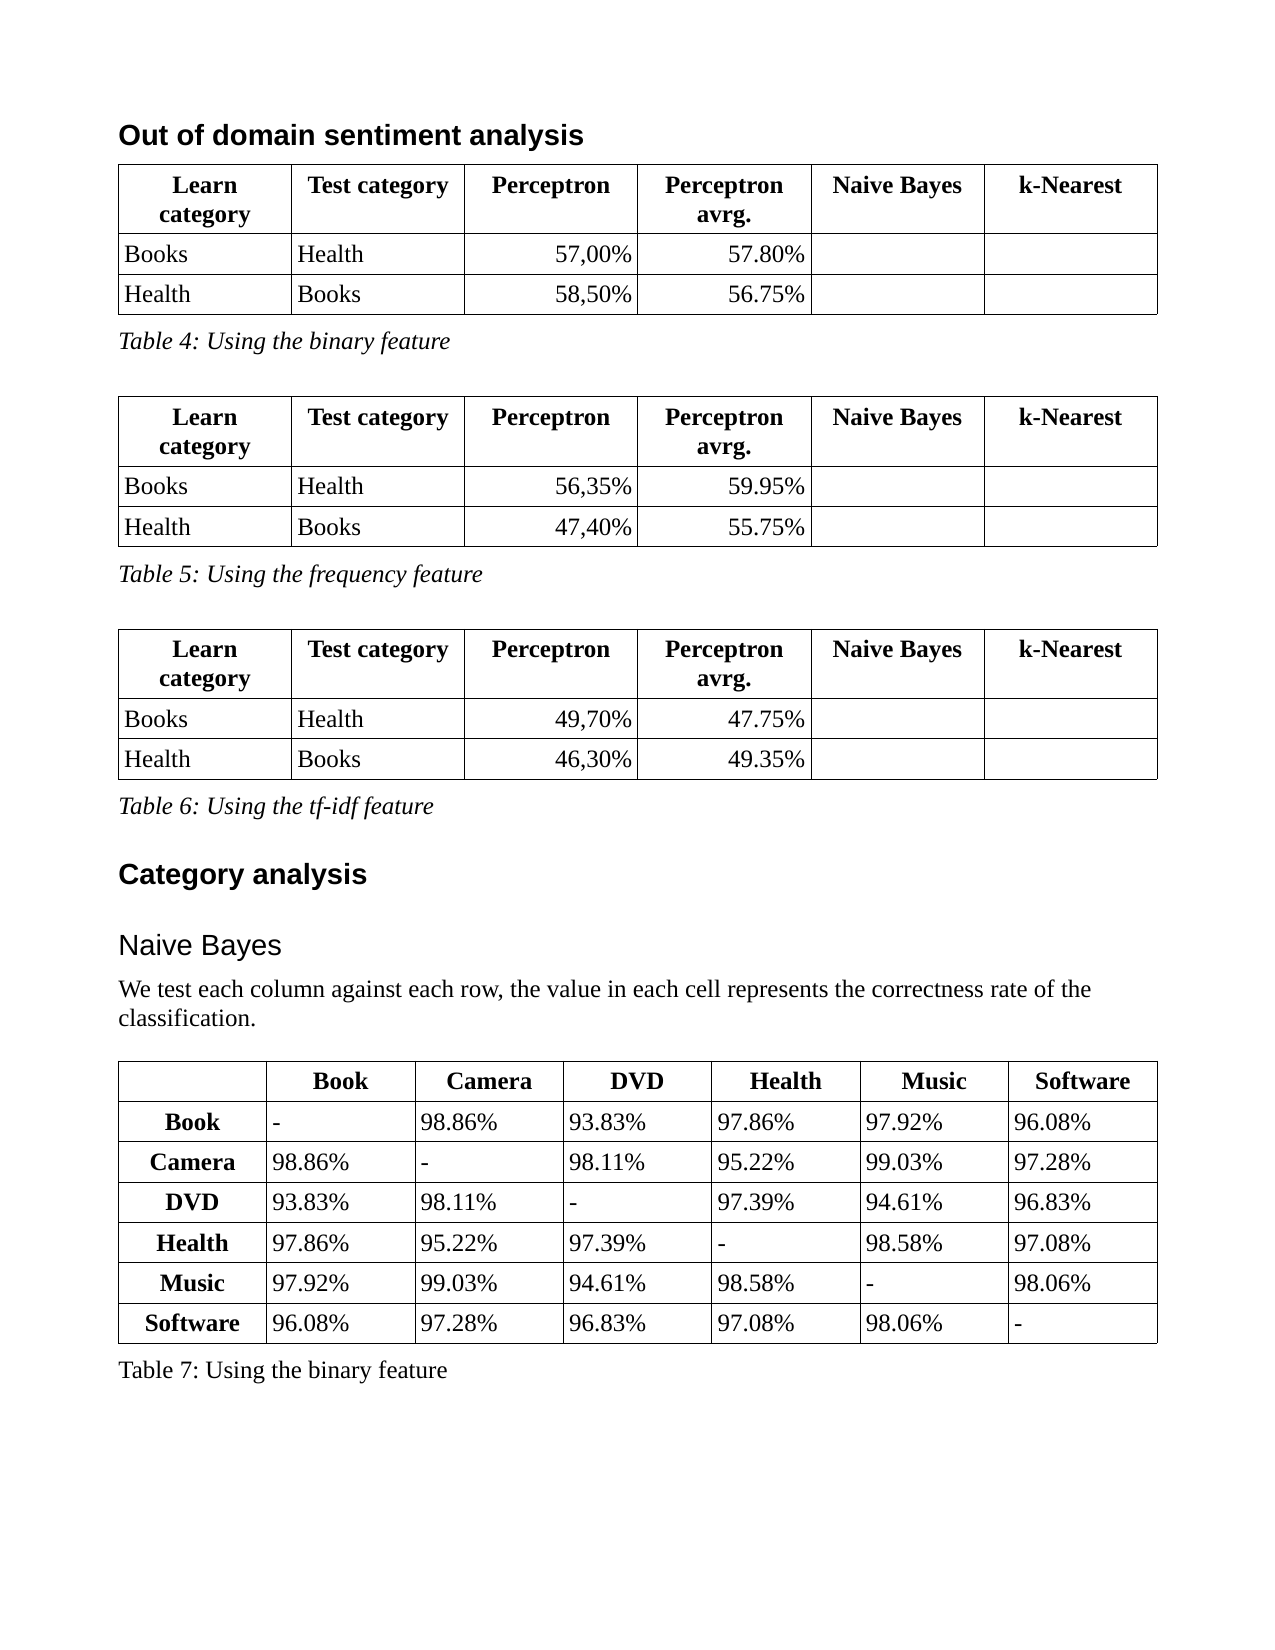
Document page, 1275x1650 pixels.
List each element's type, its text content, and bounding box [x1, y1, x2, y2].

table_cell [812, 234, 984, 273]
table_header Book [267, 1062, 415, 1101]
table_cell 98.11% [564, 1142, 711, 1182]
table_cell 97.92% [267, 1263, 415, 1302]
table_cell Books [119, 467, 291, 506]
table_header Health [712, 1062, 860, 1101]
table_cell [812, 467, 984, 506]
table_cell Books [292, 739, 464, 778]
table_cell - [416, 1142, 563, 1182]
table_header Perceptron avrg. [638, 630, 811, 698]
table_cell 97.86% [267, 1223, 415, 1262]
table_cell 99.03% [861, 1142, 1008, 1182]
table_header Learn category [119, 397, 291, 466]
table_header Test category [292, 165, 464, 233]
table_cell [812, 275, 984, 314]
table_cell 49,70% [465, 699, 637, 738]
table_cell [985, 739, 1157, 778]
table_header Perceptron [465, 165, 637, 233]
table_cell Health [119, 739, 291, 778]
table_cell 56.75% [638, 275, 811, 314]
table_header Naive Bayes [812, 165, 984, 233]
table_header Perceptron avrg. [638, 165, 811, 233]
table_cell Books [119, 699, 291, 738]
table_cell 93.83% [267, 1183, 415, 1222]
table_header [119, 1062, 266, 1101]
table_cell - [267, 1102, 415, 1141]
table_cell 96.08% [1009, 1102, 1157, 1141]
table_cell Music [119, 1263, 266, 1302]
table_cell 58,50% [465, 275, 637, 314]
table_cell 98.11% [416, 1183, 563, 1222]
table_cell [812, 739, 984, 778]
table_header Test category [292, 630, 464, 698]
table_cell 55.75% [638, 507, 811, 546]
table_header Perceptron [465, 630, 637, 698]
table_header Naive Bayes [812, 630, 984, 698]
table_cell 97.39% [712, 1183, 860, 1222]
table_cell 59.95% [638, 467, 811, 506]
table_cell Health [119, 1223, 266, 1262]
table_cell 93.83% [564, 1102, 711, 1141]
table_cell 97.28% [416, 1304, 563, 1343]
table_header k-Nearest [985, 397, 1157, 466]
text We test each column against each row, the value in each cell represents the correctness rate of the classification. [118, 974, 1157, 1032]
table_header Learn category [119, 630, 291, 698]
table_cell [985, 507, 1157, 546]
table_cell 98.86% [267, 1142, 415, 1182]
table_cell Software [119, 1304, 266, 1343]
table_header Learn category [119, 165, 291, 233]
title Naive Bayes [118, 928, 1157, 962]
table_cell [985, 275, 1157, 314]
table_cell 94.61% [564, 1263, 711, 1302]
table_cell 98.06% [1009, 1263, 1157, 1302]
table_cell 96.83% [1009, 1183, 1157, 1222]
table_cell - [861, 1263, 1008, 1302]
table_cell 98.58% [712, 1263, 860, 1302]
table_cell - [564, 1183, 711, 1222]
table_cell 97.86% [712, 1102, 860, 1141]
table_cell 97.28% [1009, 1142, 1157, 1182]
table_cell 97.39% [564, 1223, 711, 1262]
table_header DVD [564, 1062, 711, 1101]
table_cell DVD [119, 1183, 266, 1222]
subtitle Category analysis [118, 857, 1157, 891]
table_cell 99.03% [416, 1263, 563, 1302]
table_cell Camera [119, 1142, 266, 1182]
table_header Naive Bayes [812, 397, 984, 466]
table_cell 47.75% [638, 699, 811, 738]
text Table 7: Using the binary feature [118, 1355, 1157, 1384]
table_cell 47,40% [465, 507, 637, 546]
table_cell 98.86% [416, 1102, 563, 1141]
table_cell 57,00% [465, 234, 637, 273]
table_header k-Nearest [985, 630, 1157, 698]
table_cell 98.06% [861, 1304, 1008, 1343]
table_cell Books [292, 507, 464, 546]
text Table 4: Using the binary feature [118, 326, 1157, 355]
table_cell 94.61% [861, 1183, 1008, 1222]
table_cell [812, 507, 984, 546]
text Table 6: Using the tf-idf feature [118, 791, 1157, 820]
subtitle Out of domain sentiment analysis [118, 118, 1157, 152]
table_cell 97.08% [1009, 1223, 1157, 1262]
table_cell 96.83% [564, 1304, 711, 1343]
table_cell - [712, 1223, 860, 1262]
text Table 5: Using the frequency feature [118, 559, 1157, 587]
table_cell Books [119, 234, 291, 273]
table_cell 57.80% [638, 234, 811, 273]
table_cell Health [292, 234, 464, 273]
table_cell Book [119, 1102, 266, 1141]
table_cell Books [292, 275, 464, 314]
table_header Music [861, 1062, 1008, 1101]
table_header k-Nearest [985, 165, 1157, 233]
table_header Perceptron avrg. [638, 397, 811, 466]
table_header Software [1009, 1062, 1157, 1101]
table_cell [812, 699, 984, 738]
table_cell - [1009, 1304, 1157, 1343]
table_cell Health [119, 507, 291, 546]
table_header Perceptron [465, 397, 637, 466]
table_cell 49.35% [638, 739, 811, 778]
table_header Camera [416, 1062, 563, 1101]
table_cell 95.22% [712, 1142, 860, 1182]
table_cell [985, 234, 1157, 273]
table_cell Health [292, 699, 464, 738]
table_cell 97.08% [712, 1304, 860, 1343]
table_cell 98.58% [861, 1223, 1008, 1262]
table_cell [985, 699, 1157, 738]
table_header Test category [292, 397, 464, 466]
table_cell [985, 467, 1157, 506]
table_cell 46,30% [465, 739, 637, 778]
table_cell Health [119, 275, 291, 314]
table_cell Health [292, 467, 464, 506]
table_cell 96.08% [267, 1304, 415, 1343]
table_cell 97.92% [861, 1102, 1008, 1141]
table_cell 95.22% [416, 1223, 563, 1262]
table_cell 56,35% [465, 467, 637, 506]
